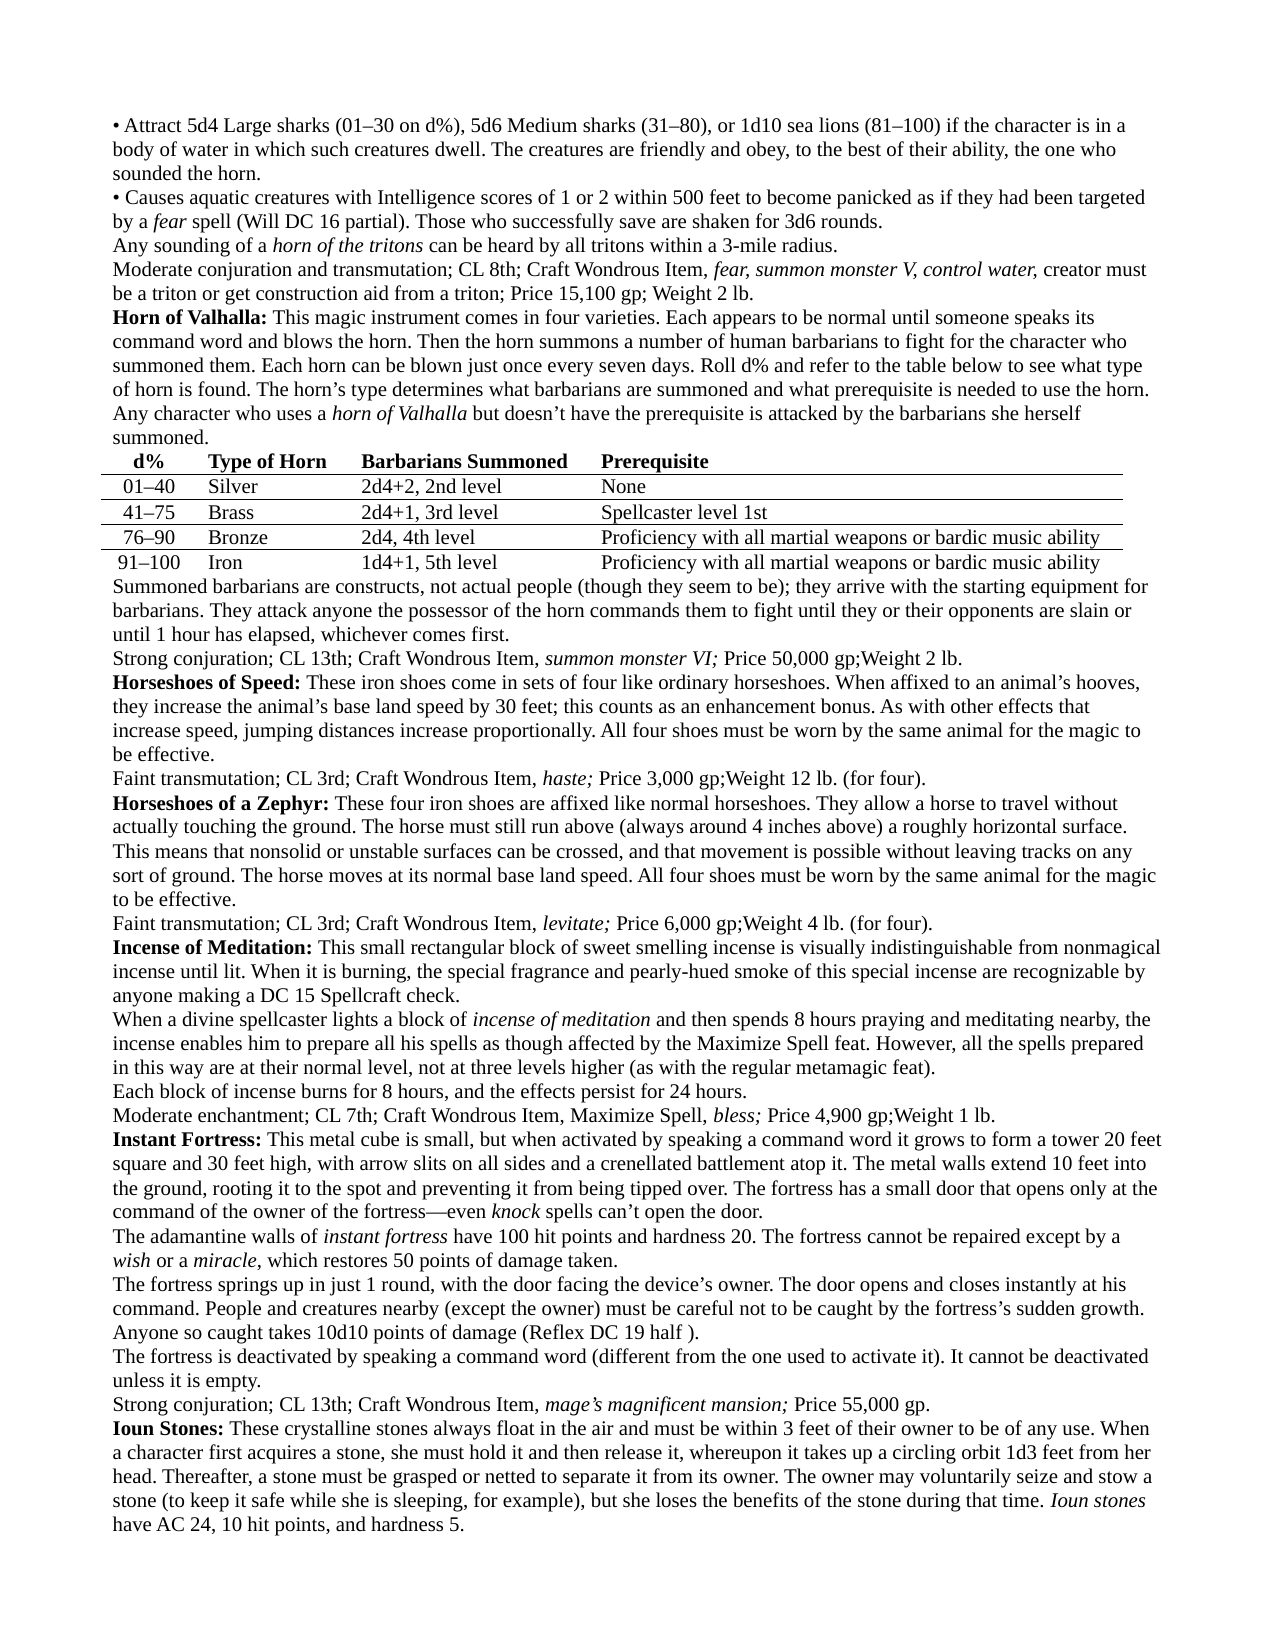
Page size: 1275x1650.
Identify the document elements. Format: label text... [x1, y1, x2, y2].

text • Causes aquatic creatures with Intelligence scores of 1 or 2 within 500 feet to become panicked as if they had been targeted by a fear spell (Will DC 16 partial). Those who successfully save are shaken for 3d6 rounds. [112, 185, 1162, 233]
table_cell 2d4, 4th level [350, 525, 589, 549]
text When a divine spellcaster lights a block of incense of meditation and then spends 8 hours praying and meditating nearby, the incense enables him to prepare all his spells as though affected by the Maximize Spell feat. However, all the spells prepared in this way are at their normal level, not at three levels higher (as with the regular metamagic feat). [112, 1007, 1162, 1079]
text The fortress is deactivated by speaking a command word (different from the one used to activate it). It cannot be deactivated unless it is empty. [112, 1344, 1162, 1392]
table_cell Bronze [197, 525, 350, 549]
table_cell 41–75 [101, 500, 197, 524]
table_cell 1d4+1, 5th level [350, 550, 589, 574]
text Faint transmutation; CL 3rd; Craft Wondrous Item, haste; Price 3,000 gp;Weight 12 lb. (for four). [112, 766, 1162, 790]
table_header d% [101, 449, 197, 473]
table_cell None [590, 475, 1122, 498]
table_cell 76–90 [101, 525, 197, 549]
text Horseshoes of a Zephyr: These four iron shoes are affixed like normal horseshoes. They allow a horse to travel without actually touching the ground. The horse must still run above (always around 4 inches above) a roughly horizontal surface. This means that nonsolid or unstable surfaces can be crossed, and that movement is possible without leaving tracks on any sort of ground. The horse moves at its normal base land speed. All four shoes must be worn by the same animal for the magic to be effective. [112, 790, 1162, 911]
table_cell Proficiency with all martial weapons or bardic music ability [590, 525, 1122, 549]
text Summoned barbarians are constructs, not actual people (though they seem to be); they arrive with the starting equipment for barbarians. They attack anyone the possessor of the horn commands them to fight until they or their opponents are slain or until 1 hour has elapsed, whichever comes first. [112, 574, 1162, 646]
text • Attract 5d4 Large sharks (01–30 on d%), 5d6 Medium sharks (31–80), or 1d10 sea lions (81–100) if the character is in a body of water in which such creatures dwell. The creatures are friendly and obey, to the best of their ability, the one who sounded the horn. [112, 112, 1162, 185]
table_cell Brass [197, 500, 350, 524]
text The adamantine walls of instant fortress have 100 hit points and hardness 20. The fortress cannot be repaired except by a wish or a miracle, which restores 50 points of damage taken. [112, 1223, 1162, 1272]
text Each block of incense burns for 8 hours, and the effects persist for 24 hours. [112, 1079, 1162, 1103]
table_cell 2d4+1, 3rd level [350, 500, 589, 524]
text Horseshoes of Speed: These iron shoes come in sets of four like ordinary horseshoes. When affixed to an animal’s hooves, they increase the animal’s base land speed by 30 feet; this counts as an enhancement bonus. As with other effects that increase speed, jumping distances increase proportionally. All four shoes must be worn by the same animal for the magic to be effective. [112, 670, 1162, 766]
table_cell 2d4+2, 2nd level [350, 475, 589, 498]
text Strong conjuration; CL 13th; Craft Wondrous Item, mage’s magnificent mansion; Price 55,000 gp. [112, 1392, 1162, 1416]
text Strong conjuration; CL 13th; Craft Wondrous Item, summon monster VI; Price 50,000 gp;Weight 2 lb. [112, 646, 1162, 670]
table_header Barbarians Summoned [350, 449, 589, 473]
text Moderate conjuration and transmutation; CL 8th; Craft Wondrous Item, fear, summon monster V, control water, creator must be a triton or get construction aid from a triton; Price 15,100 gp; Weight 2 lb. [112, 257, 1162, 305]
table_cell Iron [197, 550, 350, 574]
text Incense of Meditation: This small rectangular block of sweet smelling incense is visually indistinguishable from nonmagical incense until lit. When it is burning, the special fragrance and pearly-hued smoke of this special incense are recognizable by anyone making a DC 15 Spellcraft check. [112, 935, 1162, 1007]
text Faint transmutation; CL 3rd; Craft Wondrous Item, levitate; Price 6,000 gp;Weight 4 lb. (for four). [112, 911, 1162, 935]
table_header Type of Horn [197, 449, 350, 473]
text Horn of Valhalla: This magic instrument comes in four varieties. Each appears to be normal until someone speaks its command word and blows the horn. Then the horn summons a number of human barbarians to fight for the character who summoned them. Each horn can be blown just once every seven days. Roll d% and refer to the table below to see what type of horn is found. The horn’s type determines what barbarians are summoned and what prerequisite is needed to use the horn. Any character who uses a horn of Valhalla but doesn’t have the prerequisite is attacked by the barbarians she herself summoned. [112, 305, 1162, 449]
table_cell 01–40 [101, 475, 197, 498]
table_cell 91–100 [101, 550, 197, 574]
text Ioun Stones: These crystalline stones always float in the air and must be within 3 feet of their owner to be of any use. When a character first acquires a stone, she must hold it and then release it, whereupon it takes up a circling orbit 1d3 feet from her head. Thereafter, a stone must be grasped or netted to separate it from its owner. The owner may voluntarily seize and stow a stone (to keep it safe while she is sleeping, for example), but she loses the benefits of the stone during that time. Ioun stones have AC 24, 10 hit points, and hardness 5. [112, 1416, 1162, 1536]
table_cell Proficiency with all martial weapons or bardic music ability [590, 550, 1122, 574]
table_cell Spellcaster level 1st [590, 500, 1122, 524]
text The fortress springs up in just 1 round, with the door facing the device’s owner. The door opens and closes instantly at his command. People and creatures nearby (except the owner) must be careful not to be caught by the fortress’s sudden growth. Anyone so caught takes 10d10 points of damage (Reflex DC 19 half ). [112, 1272, 1162, 1344]
table_header Prerequisite [590, 449, 1122, 473]
text Moderate enchantment; CL 7th; Craft Wondrous Item, Maximize Spell, bless; Price 4,900 gp;Weight 1 lb. [112, 1103, 1162, 1127]
text Instant Fortress: This metal cube is small, but when activated by speaking a command word it grows to form a tower 20 feet square and 30 feet high, with arrow slits on all sides and a crenellated battlement atop it. The metal walls extend 10 feet into the ground, rooting it to the spot and preventing it from being tipped over. The fortress has a small door that opens only at the command of the owner of the fortress—even knock spells can’t open the door. [112, 1127, 1162, 1223]
table_cell Silver [197, 475, 350, 498]
text Any sounding of a horn of the tritons can be heard by all tritons within a 3-mile radius. [112, 233, 1162, 257]
